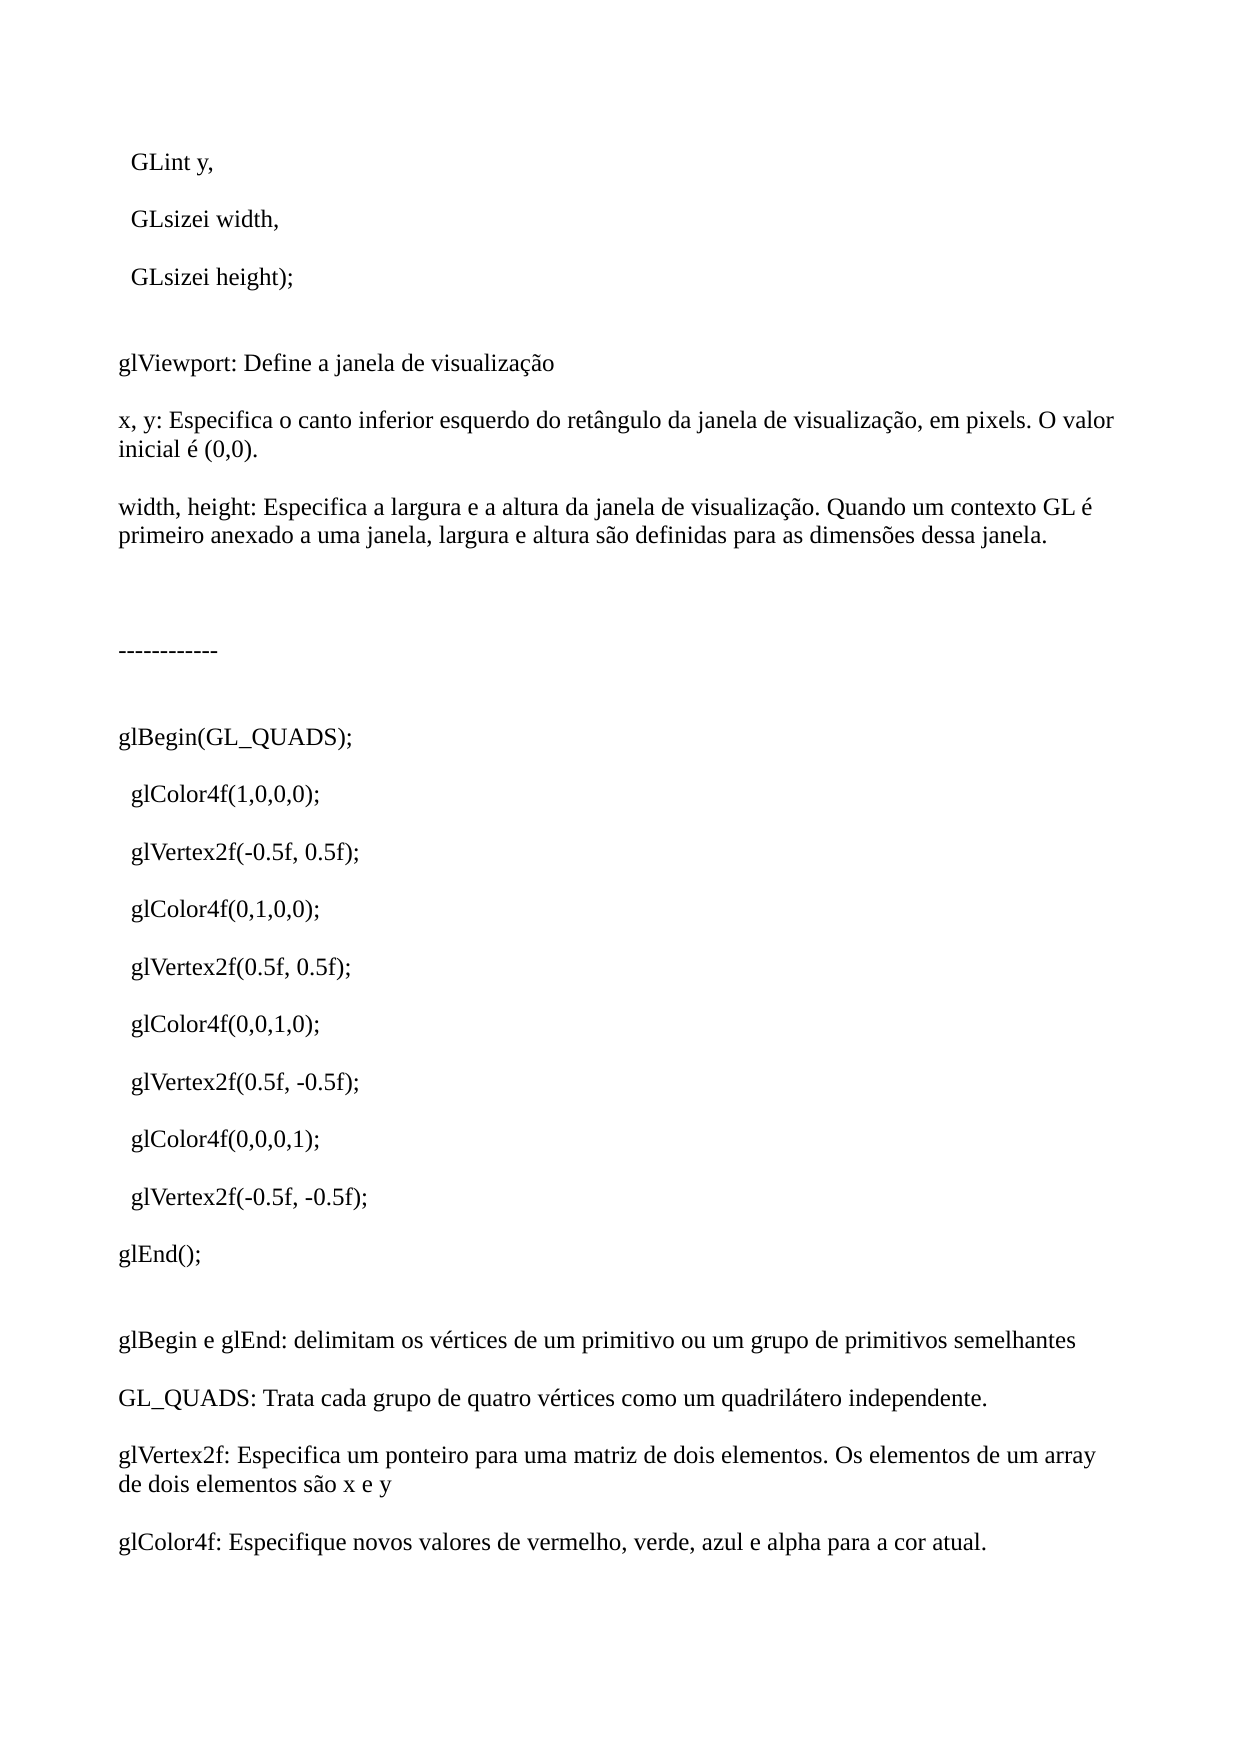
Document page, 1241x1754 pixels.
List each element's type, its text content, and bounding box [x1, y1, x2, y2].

text glColor4f(0,0,1,0); [118, 1009, 1122, 1038]
text glViewport: Define a janela de visualização [118, 348, 1122, 377]
text glVertex2f: Especifica um ponteiro para uma matriz de dois elementos. Os elementos de um array de dois elementos são x e y [118, 1441, 1122, 1498]
text glColor4f: Especifique novos valores de vermelho, verde, azul e alpha para a cor atual. [118, 1527, 1122, 1556]
text glColor4f(1,0,0,0); [118, 779, 1122, 808]
text width, height: Especifica a largura e a altura da janela de visualização. Quando um contexto GL é primeiro anexado a uma janela, largura e altura são definidas para as dimensões dessa janela. [118, 492, 1122, 549]
text GL_QUADS: Trata cada grupo de quatro vértices como um quadrilátero independente. [118, 1383, 1122, 1412]
text ------------ [118, 636, 1122, 664]
text glBegin(GL_QUADS); [118, 722, 1122, 751]
text glColor4f(0,1,0,0); [118, 894, 1122, 923]
text glVertex2f(-0.5f, 0.5f); [118, 837, 1122, 866]
text glBegin e glEnd: delimitam os vértices de um primitivo ou um grupo de primitivos semelhantes [118, 1326, 1122, 1354]
text x, y: Especifica o canto inferior esquerdo do retângulo da janela de visualização, em pixels. O valor inicial é (0,0). [118, 406, 1122, 463]
text GLint y, [118, 147, 1122, 176]
text glColor4f(0,0,0,1); [118, 1124, 1122, 1153]
text glEnd(); [118, 1239, 1122, 1268]
text glVertex2f(0.5f, -0.5f); [118, 1067, 1122, 1096]
text GLsizei height); [118, 262, 1122, 291]
text GLsizei width, [118, 204, 1122, 233]
text glVertex2f(-0.5f, -0.5f); [118, 1182, 1122, 1211]
text glVertex2f(0.5f, 0.5f); [118, 952, 1122, 981]
